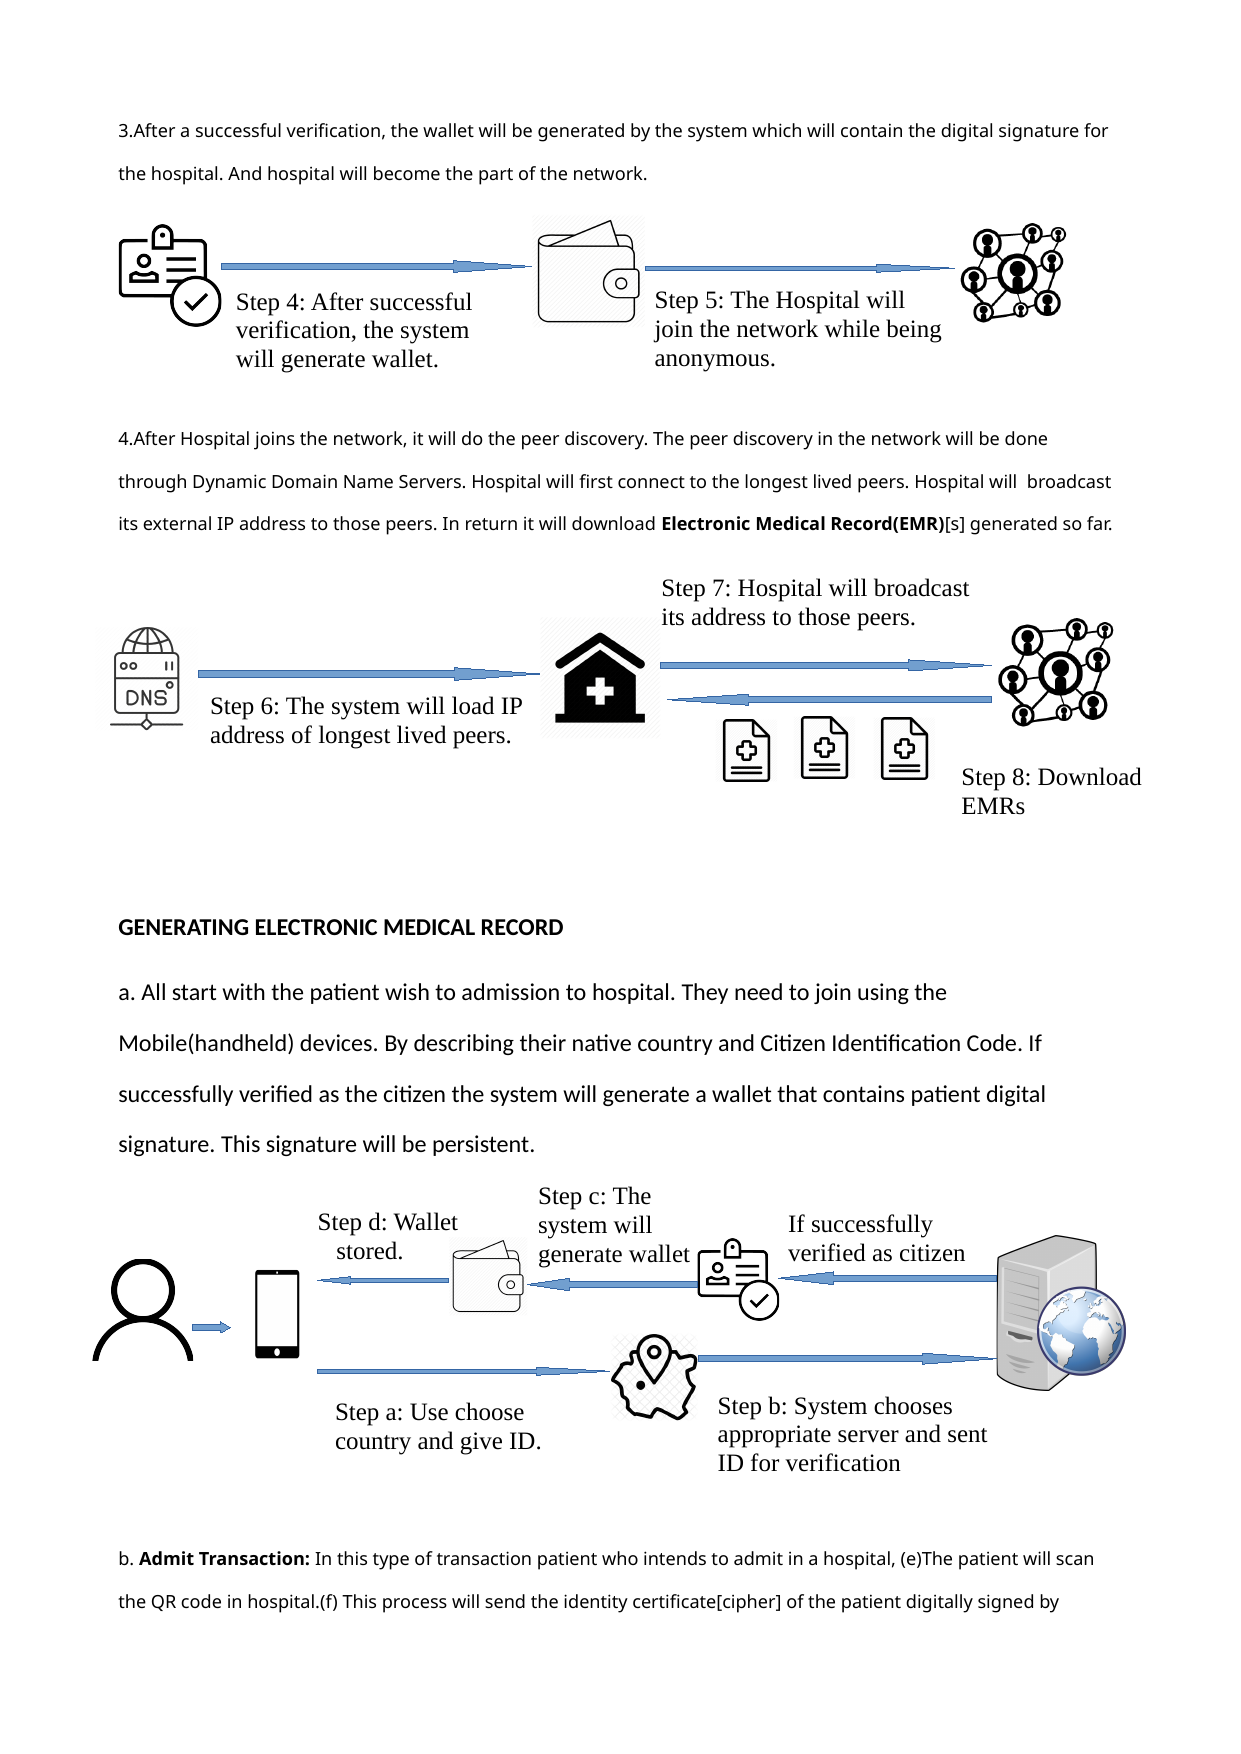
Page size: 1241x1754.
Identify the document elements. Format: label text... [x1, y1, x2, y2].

picture [92, 1259, 194, 1361]
text a. All start with the patient wish to admission to hospital. They need to join using the Mobile(handheld) devices. By describing their native country and Citizen Identification Code. If successfully verified as the citizen the system will generate a wallet that contains patient digital signature. This signature will be persistent. [118, 977, 1122, 1180]
picture [448, 1237, 528, 1316]
picture [793, 716, 856, 779]
picture [873, 717, 936, 780]
picture [118, 224, 222, 327]
picture [236, 1257, 318, 1371]
picture [996, 1235, 1126, 1391]
picture [531, 214, 646, 328]
text GENERATING ELECTRONIC MEDICAL RECORD [118, 911, 1122, 962]
picture [610, 1332, 699, 1422]
picture [991, 608, 1122, 739]
picture [715, 719, 778, 782]
picture [697, 1238, 780, 1321]
picture [95, 626, 199, 731]
picture [954, 214, 1074, 334]
text 4.After Hospital joins the network, it will do the peer discovery. The peer discovery in the network will be done through Dynamic Domain Name Servers. Hospital will first connect to the longest lived peers. Hospital will broadcast its external IP address to those peers. In return it will download Electronic Medical Record(EMR)[s] generated so far. [118, 426, 1122, 554]
text 3.After a successful verification, the wallet will be generated by the system which will contain the digital signature for the hospital. And hospital will become the part of the network. [118, 118, 1122, 203]
text b. Admit Transaction: In this type of transaction patient who intends to admit in a hospital, (e)The patient will scan the QR code in hospital.(f) This process will send the identity certificate[cipher] of the patient digitally signed by [118, 1546, 1122, 1631]
picture [539, 617, 661, 739]
